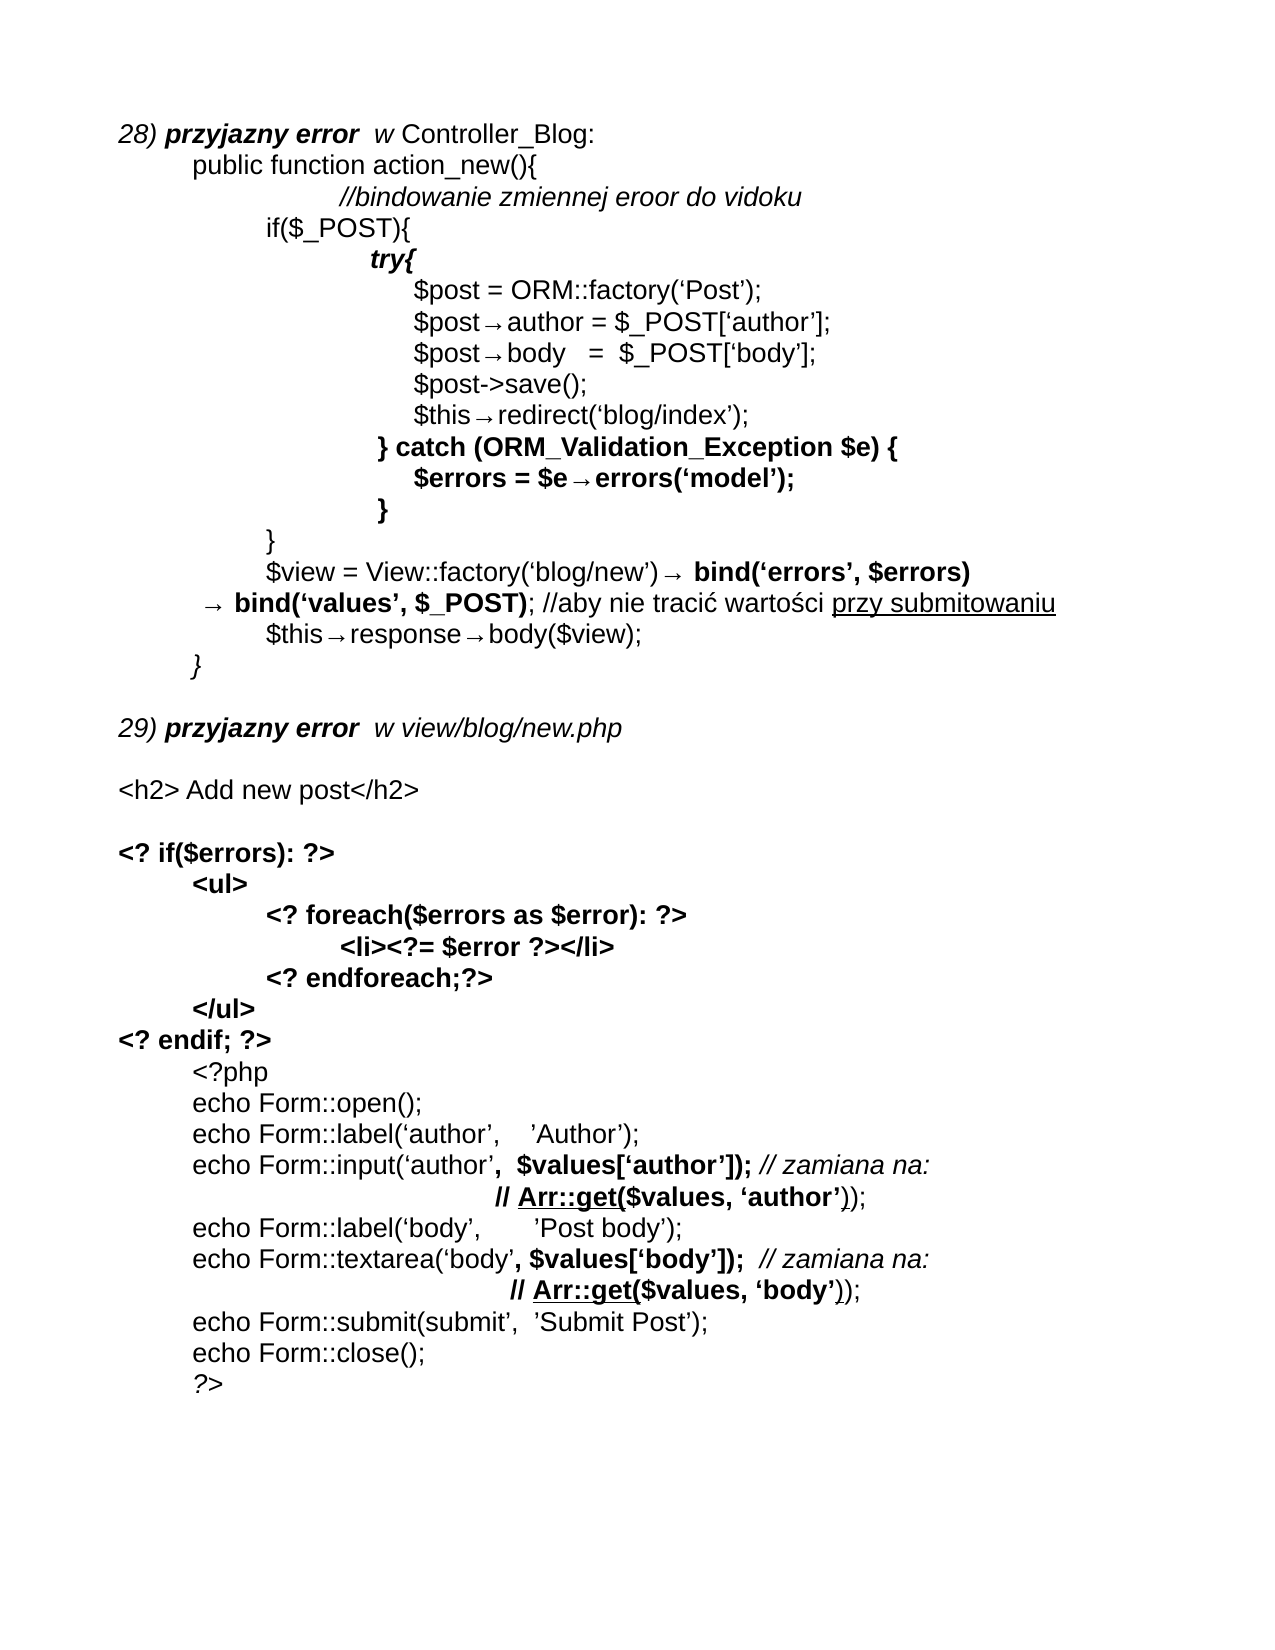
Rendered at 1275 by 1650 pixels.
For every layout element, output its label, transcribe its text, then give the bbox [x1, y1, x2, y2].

text $post = ORM::factory(‘Post’); [118, 274, 1157, 306]
text public function action_new(){ [118, 149, 1157, 181]
text <? endif; ?> [118, 1024, 1157, 1056]
text echo Form::close(); [118, 1337, 1157, 1368]
text $view = View::factory(‘blog/new’)→ bind(‘errors’, $errors) [118, 556, 1157, 587]
text $this→redirect(‘blog/index’); [118, 399, 1157, 431]
text ?> [118, 1368, 1157, 1399]
text echo Form::label(‘body’, ’Post body’); [118, 1212, 1157, 1243]
text } [118, 493, 1157, 524]
text <? foreach($errors as $error): ?> [118, 899, 1157, 931]
text echo Form::input(‘author’, $values[‘author’]); // zamiana na: [118, 1149, 1157, 1181]
text // Arr::get($values, ‘body’)); [118, 1274, 1157, 1306]
text echo Form::open(); [118, 1087, 1157, 1118]
text } [118, 524, 1157, 556]
text → bind(‘values’, $_POST); //aby nie tracić wartości przy submitowaniu [118, 587, 1157, 618]
text 28) przyjazny error w Controller_Blog: [118, 118, 1157, 149]
text $this→response→body($view); [118, 618, 1157, 649]
text <h2> Add new post</h2> [118, 774, 1157, 806]
text if($_POST){ [118, 212, 1157, 243]
text <li><?= $error ?></li> [118, 931, 1157, 962]
text // Arr::get($values, ‘author’)); [118, 1181, 1157, 1212]
text $errors = $e→errors(‘model’); [118, 462, 1157, 493]
text } catch (ORM_Validation_Exception $e) { [118, 431, 1157, 462]
text <ul> [118, 868, 1157, 899]
text <? endforeach;?> [118, 962, 1157, 993]
text <?php [118, 1056, 1157, 1087]
text </ul> [118, 993, 1157, 1024]
text $post→author = $_POST[‘author’]; [118, 306, 1157, 337]
text echo Form::label(‘author’, ’Author’); [118, 1118, 1157, 1149]
text //bindowanie zmiennej eroor do vidoku [118, 181, 1157, 212]
text } [118, 649, 1157, 681]
text 29) przyjazny error w view/blog/new.php [118, 712, 1157, 743]
text echo Form::submit(submit’, ’Submit Post’); [118, 1306, 1157, 1337]
text <? if($errors): ?> [118, 837, 1157, 868]
text echo Form::textarea(‘body’, $values[‘body’]); // zamiana na: [118, 1243, 1157, 1274]
text $post→body = $_POST[‘body’]; [118, 337, 1157, 368]
text $post->save(); [118, 368, 1157, 399]
text try{ [118, 243, 1157, 274]
